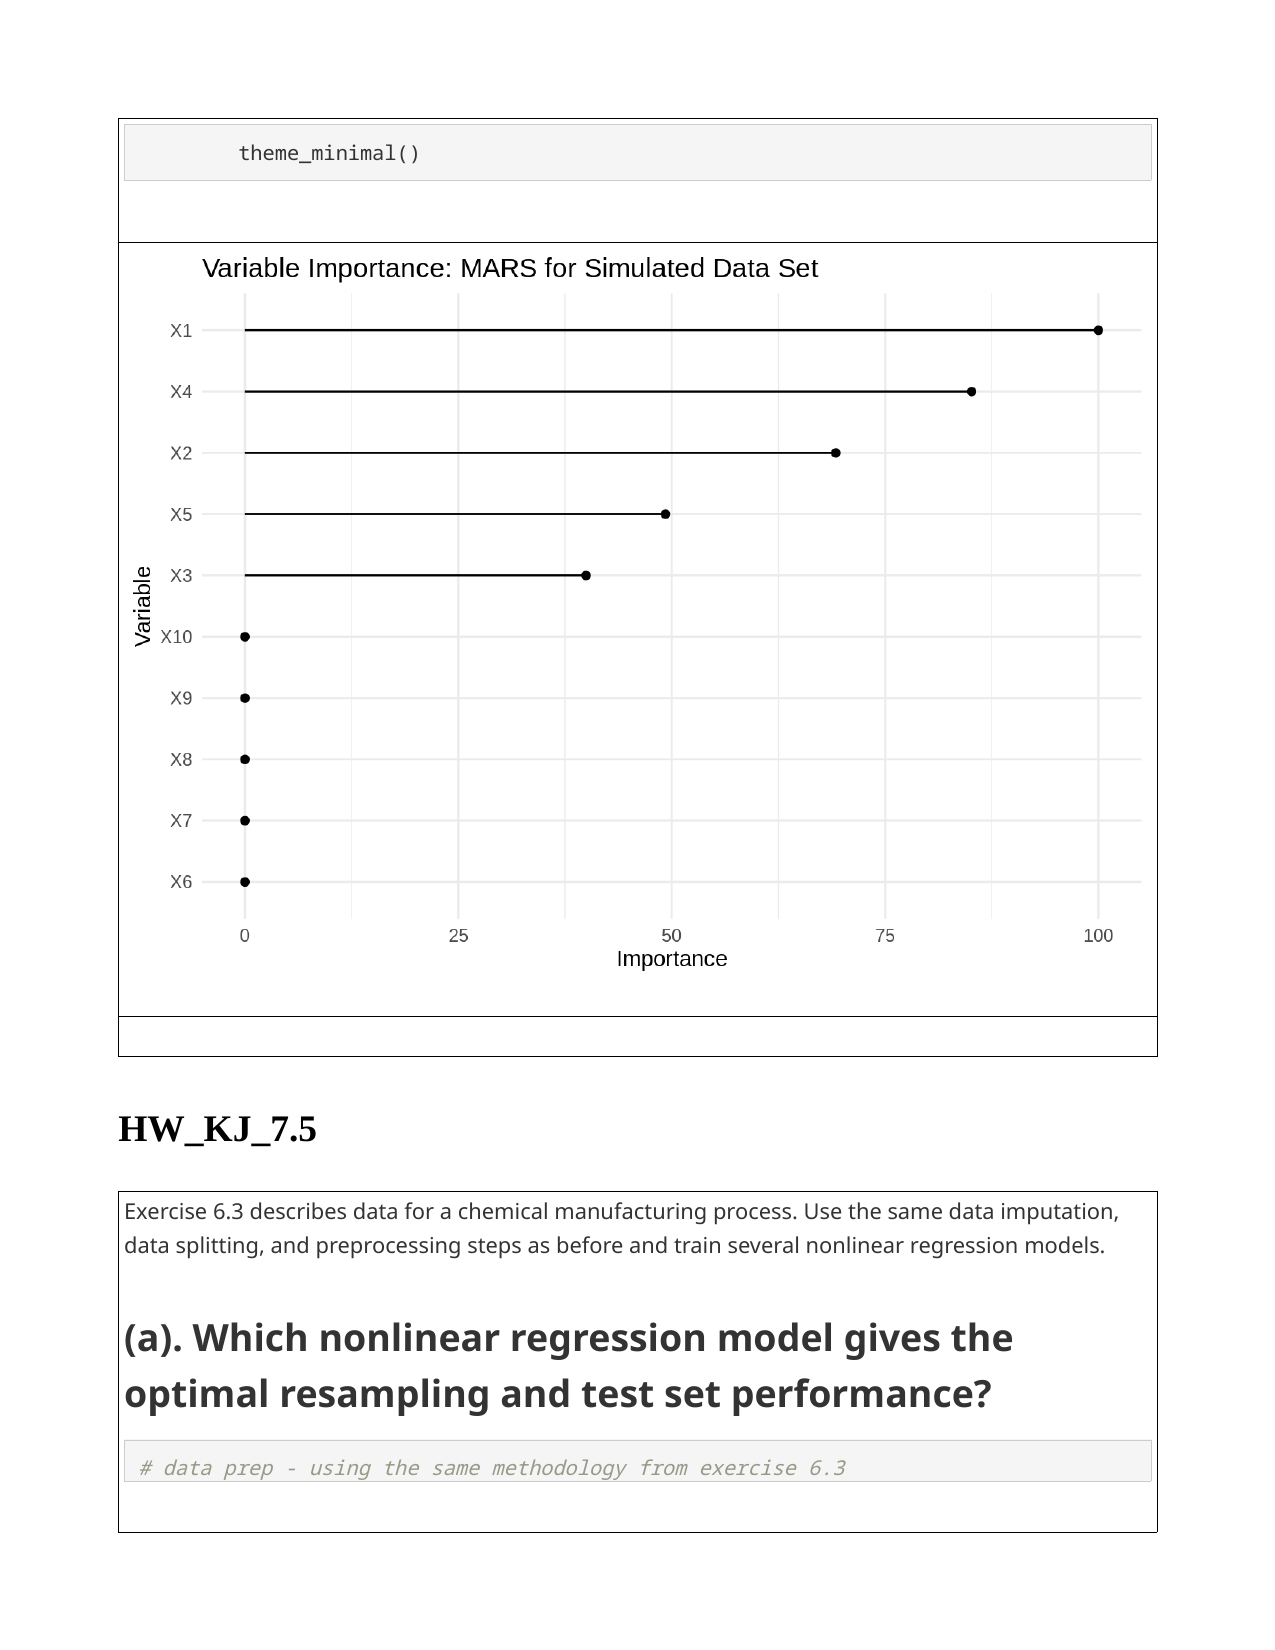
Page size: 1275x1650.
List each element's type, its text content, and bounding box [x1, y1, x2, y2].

subtitle HW_KJ_7.5 [118, 1106, 1157, 1149]
table_cell [119, 1017, 1157, 1056]
table_header theme_minimal() [119, 119, 1157, 242]
picture [123, 247, 1152, 982]
table_header Exercise 6.3 describes data for a chemical manufacturing process. Use the same data imputation, data splitting, and preprocessing steps as before and train several nonlinear regression models. (a). Which nonlinear regression model gives the optimal resampling and test set performance? # data prep - using the same methodology from exercise 6.3 data(ChemicalManufacturingProcess) impu_data <- kNN(ChemicalManufacturingProcess, imp_var = FALSE) n <- nrow(impu_data) i.training <- sort(sample(n,round(n*0.8))) L.training <- impu_data[i.training,] L.test <- impu_data[-i.training,] # check if any missing left if(!any(colSums(is.na(impu_data)) %>% unlist >0)){print("there is no more missing after successful imputation")} ## [1] "there is no more missing after successful imputation" # dim sapply(list(impu_data, L.training, L.test), dim) %>% as.data.frame %>% cbind(dim = c("# of row", "# of column")) %>% dplyr::select(dim, imput_data = V1, L.training = V2, L.test = V3) ## dim imput_data L.training L.test ## 1 # of row 176 141 35 ## 2 # of column 58 58 58 # KNN knnModel2 <- train(Yield~., data = L.training, method = "knn", preProc = c("center", "scale"), tuneLength = 10) # MARS marsGrid2 <- expand.grid(degree = 1:2, nprune = 1:20) marsModel2 <- train(Yield~., data = L.training, method = "earth", tuneGrid = marsGrid2, trControl = trainControl(method = "cv")) # SVM svmModel2 <- train(Yield~., data = L.training, method = "svmRadial", preProc = c("center", "scale"), tuneLength = 14, trControl = trainControl(method = "cv")) # NNET nnetGrid2 <- expand.grid(decay = c(0, 0.01, .1), size = c(1:10)) nnetModel2 <- train(Yield~., data = L.training, method = "nnet", tuneGrid = nnetGrid2, trControl = trainControl(method = "cv"), preProc = c("center", "scale"), linout = TRUE, trace = FALSE, maxit = 500) # Prediction knnPred2 <- predict(knnModel2, newdata = L.test) marsPred2 <- predict(marsModel2, newdata = L.test) svmPred2 <- predict(svmModel2, newdata = L.test) nnetPred2 <- predict(nnetModel2, newdata = L.test) # Performance knnPerformance2 <- postResample(pred = knnPred2, obs = L.test$Yield) marsPerformance2 <- postResample(pred = marsPred2, obs = L.test$Yield) svmPerformance2 <- postResample(pred = svmPred2, obs = L.test$Yield) nnetPerformance2 <- postResample(pred = nnetPred2, obs = L.test$Yield) # Summary rbind( # KNN "KNN Train" = c("RMSE" = max(knnModel2$results$RMSE), "RSquared" = max(knnModel2$results$Rsquared), "MAE" = max(knnModel2$results$MAE)), "KNN Test" = knnPerformance2, # MARS "MARS Train" = c("RMSE" = max(marsModel2$results$RMSE), "RSquared" = max(marsModel2$results$Rsquared), "MAE" = max(marsModel2$results$MAE)), "MARS Test" = marsPerformance2, # SVM "SVM Train" = c(max(svmModel2$results$RMSE), max(svmModel2$results$Rsquared), max(svmModel2$results$MAE)), "SVM Test" = svmPerformance2, # NNET "NNET Train" = c(max(nnetModel2$results$RMSE), max(nnetModel2$results$Rsquared), max(nnetModel2$results$MAE)), "NNET Test" = nnetPerformance2) %>% kable(caption = "Model Performance on ChemicalManufacturing Data", digits = 3) %>% kable_styling() [119, 1192, 1157, 1532]
table_cell [119, 243, 1157, 1016]
